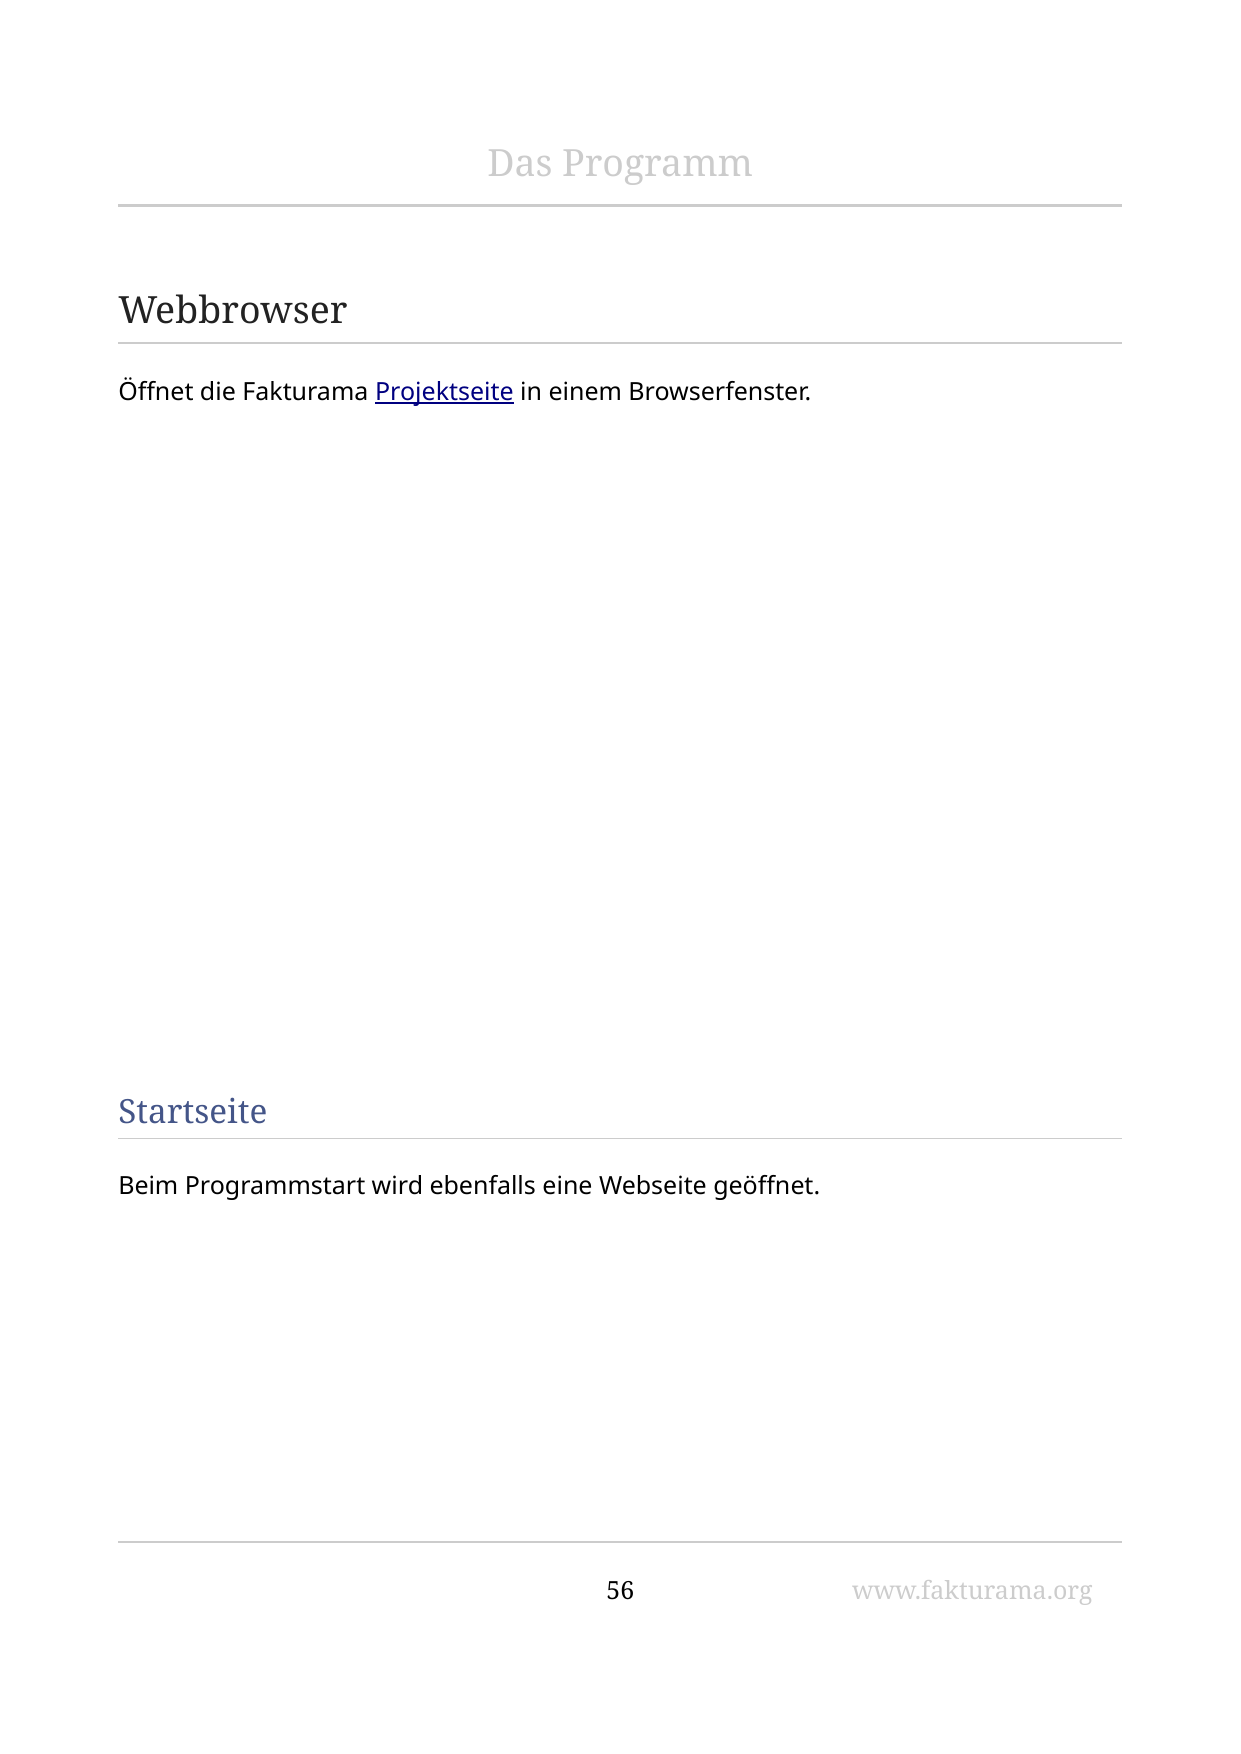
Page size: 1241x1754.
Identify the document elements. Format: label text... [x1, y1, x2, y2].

text Öffnet die Fakturama Projektseite in einem Browserfenster. [118, 373, 1122, 407]
text Beim Programmstart wird ebenfalls eine Webseite geöffnet. [118, 1168, 1122, 1202]
subtitle Startseite [118, 1088, 1122, 1138]
subtitle Webbrowser [118, 283, 1122, 342]
